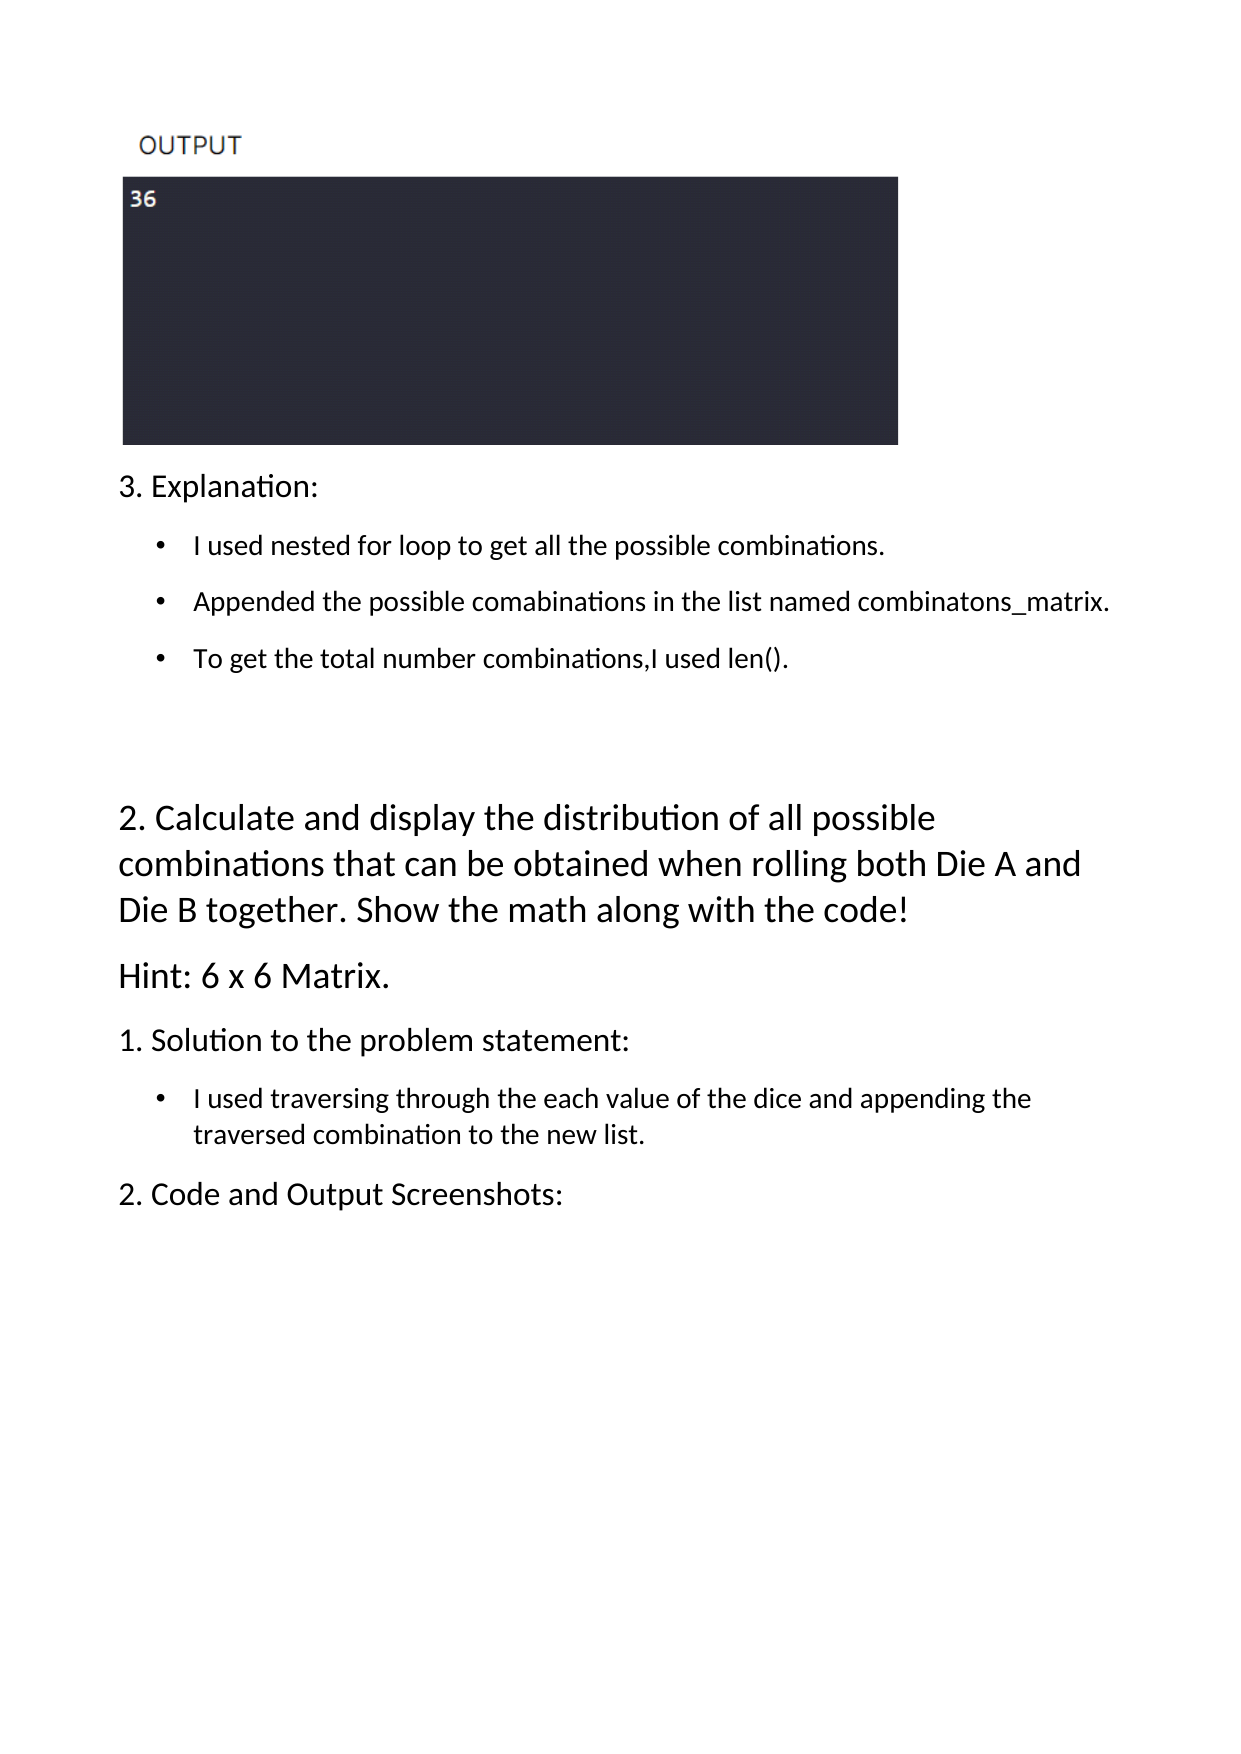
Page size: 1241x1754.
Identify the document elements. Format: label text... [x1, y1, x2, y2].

list I used nested for loop to get all the possible combinations. [156, 527, 1122, 562]
list To get the total number combinations,I used len(). [156, 640, 1122, 675]
text 2. Code and Output Screenshots: [118, 1172, 1122, 1213]
text 3. Explanation: [118, 465, 1122, 506]
list Appended the possible comabinations in the list named combinatons_matrix. [156, 583, 1122, 619]
text Hint: 6 x 6 Matrix. [118, 952, 1122, 998]
text 1. Solution to the problem statement: [118, 1019, 1122, 1059]
text 2. Calculate and display the distribution of all possible combinations that can be obtained when rolling both Die A and Die B together. Show the math along with the code! [118, 794, 1122, 931]
list I used traversing through the each value of the dice and appending the traversed combination to the new list. [156, 1080, 1122, 1152]
